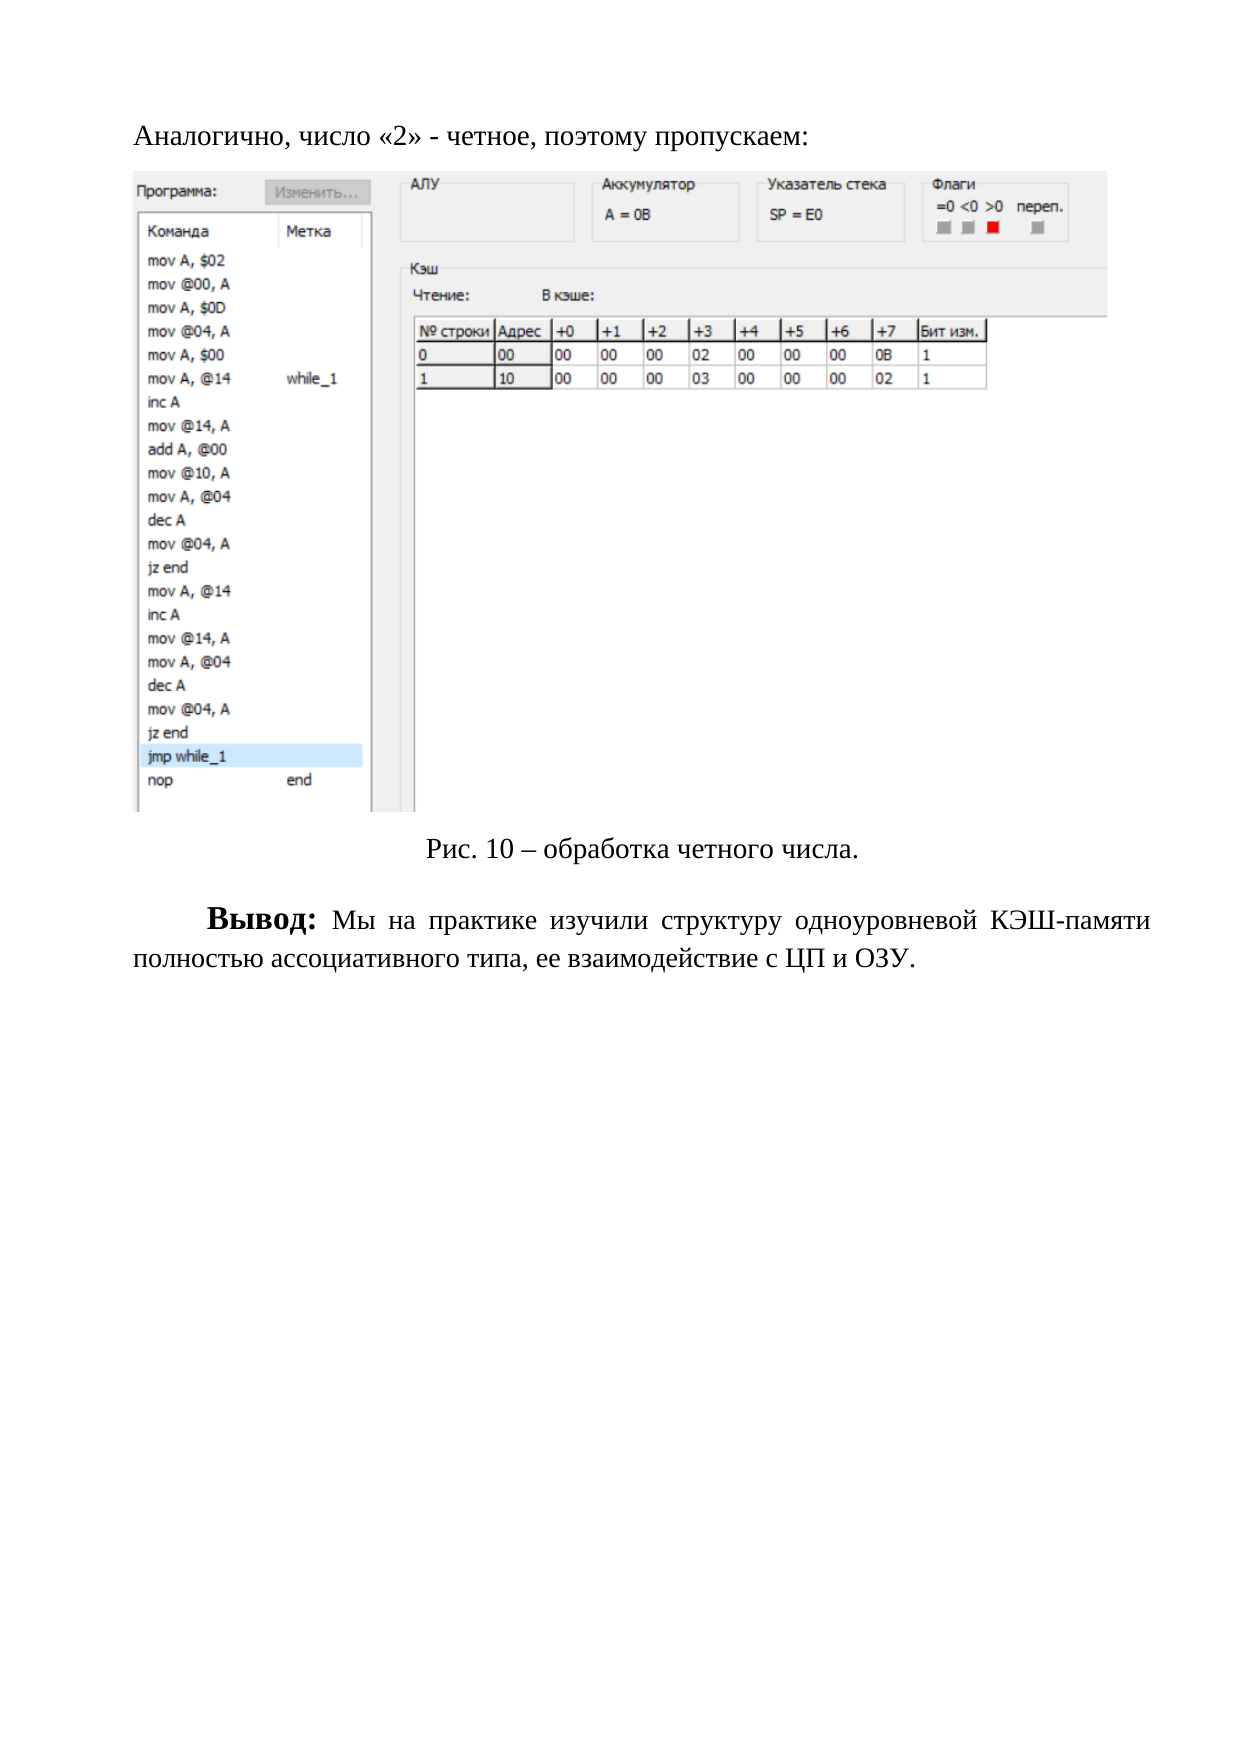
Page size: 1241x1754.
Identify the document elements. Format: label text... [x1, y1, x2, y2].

picture [132, 171, 1108, 812]
text Аналогично, число «2» - четное, поэтому пропускаем: [133, 118, 1152, 152]
text Рис. 10 – обработка четного числа. [133, 831, 1152, 864]
text Вывод: Мы на практике изучили структуру одноуровневой КЭШ-памяти полностью ассоциативного типа, ее взаимодействие с ЦП и ОЗУ. [133, 898, 1152, 973]
